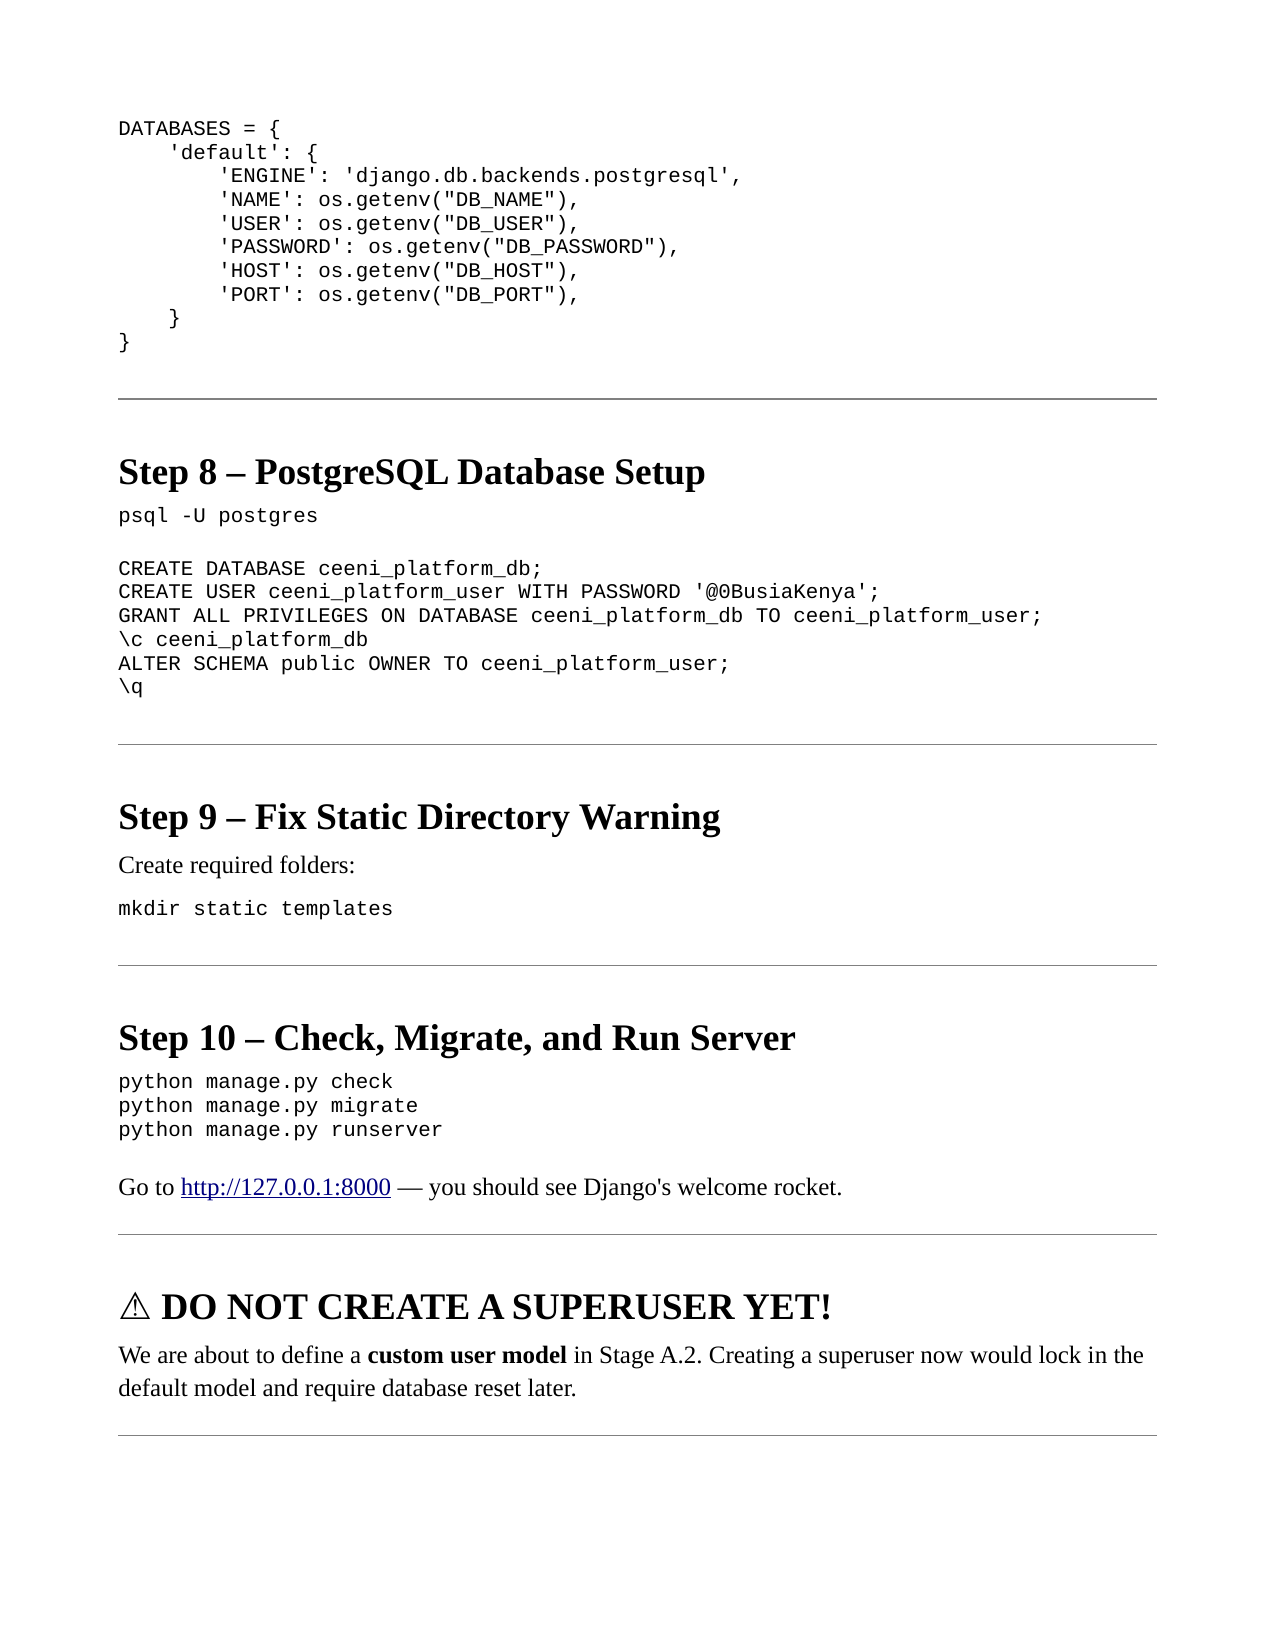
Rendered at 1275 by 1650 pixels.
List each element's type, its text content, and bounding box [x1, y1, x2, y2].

text psql -U postgres [118, 505, 1157, 528]
text 'PORT': os.getenv("DB_PORT"), [118, 284, 1157, 307]
text GRANT ALL PRIVILEGES ON DATABASE ceeni_platform_db TO ceeni_platform_user; [118, 605, 1157, 629]
text 'PASSWORD': os.getenv("DB_PASSWORD"), [118, 236, 1157, 260]
text We are about to define a custom user model in Stage A.2. Creating a superuser now would lock in the default model and require database reset later. [118, 1340, 1157, 1402]
text } [118, 331, 1157, 354]
text CREATE USER ceeni_platform_user WITH PASSWORD '@0BusiaKenya'; [118, 582, 1157, 605]
text mkdir static templates [118, 898, 1157, 921]
text 'ENGINE': 'django.db.backends.postgresql', [118, 165, 1157, 189]
text python manage.py check [118, 1071, 1157, 1095]
text \c ceeni_platform_db [118, 629, 1157, 652]
text python manage.py migrate [118, 1095, 1157, 1119]
text DATABASES = { [118, 118, 1157, 142]
text Create required folders: [118, 850, 1157, 879]
text 'NAME': os.getenv("DB_NAME"), [118, 189, 1157, 213]
text Go to http://127.0.0.1:8000 — you should see Django's welcome rocket. [118, 1172, 1157, 1201]
text ALTER SCHEMA public OWNER TO ceeni_platform_user; [118, 652, 1157, 676]
subtitle Step 9 – Fix Static Directory Warning [118, 794, 1157, 837]
text python manage.py runserver [118, 1119, 1157, 1142]
subtitle Step 8 – PostgreSQL Database Setup [118, 449, 1157, 492]
text 'default': { [118, 142, 1157, 165]
text CREATE DATABASE ceeni_platform_db; [118, 558, 1157, 582]
text 'HOST': os.getenv("DB_HOST"), [118, 260, 1157, 284]
text } [118, 307, 1157, 331]
subtitle ⚠️ DO NOT CREATE A SUPERUSER YET! [118, 1284, 1157, 1328]
text 'USER': os.getenv("DB_USER"), [118, 213, 1157, 236]
subtitle Step 10 – Check, Migrate, and Run Server [118, 1016, 1157, 1059]
text \q [118, 676, 1157, 700]
